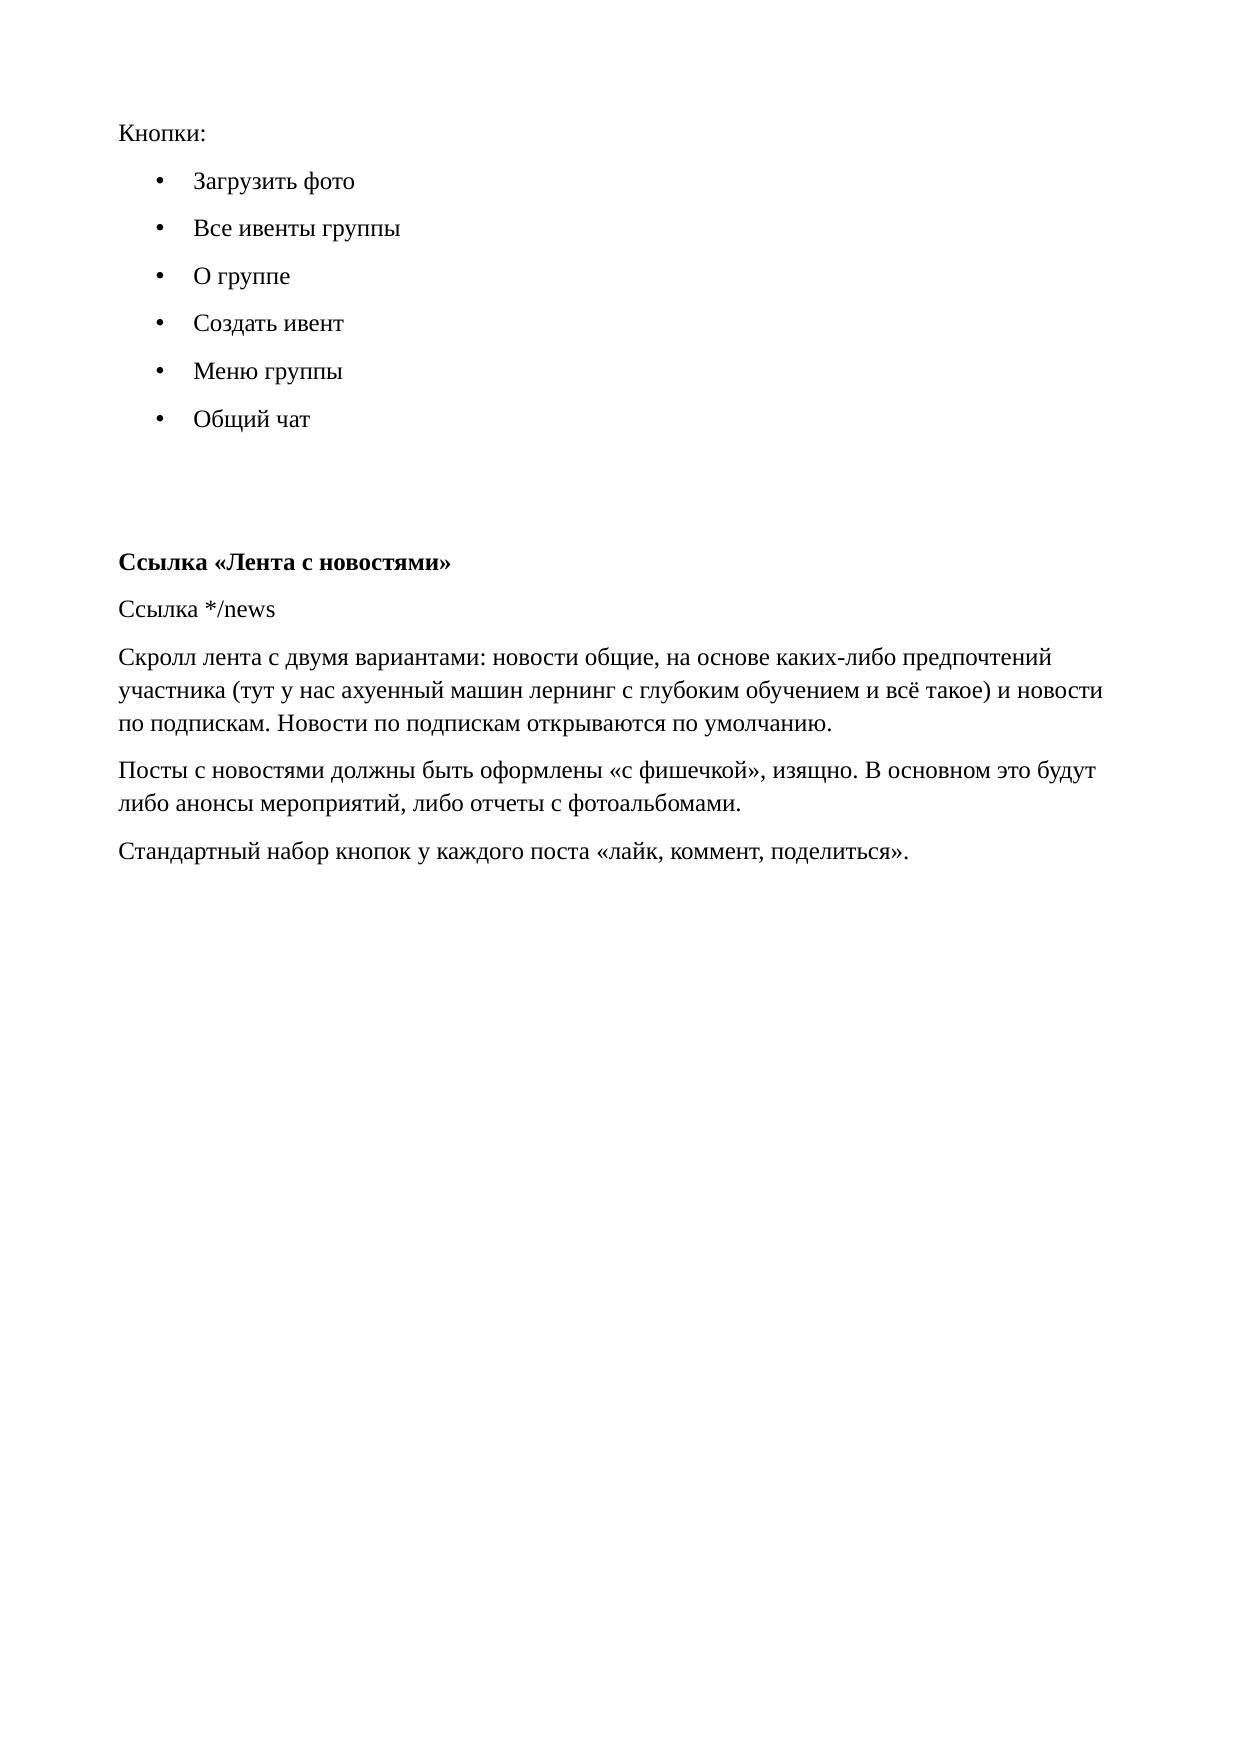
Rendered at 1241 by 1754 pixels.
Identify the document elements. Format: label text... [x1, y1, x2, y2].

text Ссылка «Лента с новостями» [118, 547, 1122, 575]
list Общий чат [156, 404, 1122, 432]
text Стандартный набор кнопок у каждого поста «лайк, коммент, поделиться». [118, 836, 1122, 865]
list Меню группы [156, 356, 1122, 385]
list Загрузить фото [156, 166, 1122, 194]
list Все ивенты группы [156, 213, 1122, 242]
text Ссылка */news [118, 594, 1122, 623]
text Кнопки: [118, 118, 1122, 147]
list О группе [156, 261, 1122, 290]
text Скролл лента с двумя вариантами: новости общие, на основе каких-либо предпочтений участника (тут у нас ахуенный машин лернинг с глубоким обучением и всё такое) и новости по подпискам. Новости по подпискам открываются по умолчанию. [118, 642, 1122, 737]
text Посты с новостями должны быть оформлены «с фишечкой», изящно. В основном это будут либо анонсы мероприятий, либо отчеты с фотоальбомами. [118, 755, 1122, 817]
list Создать ивент [156, 308, 1122, 337]
